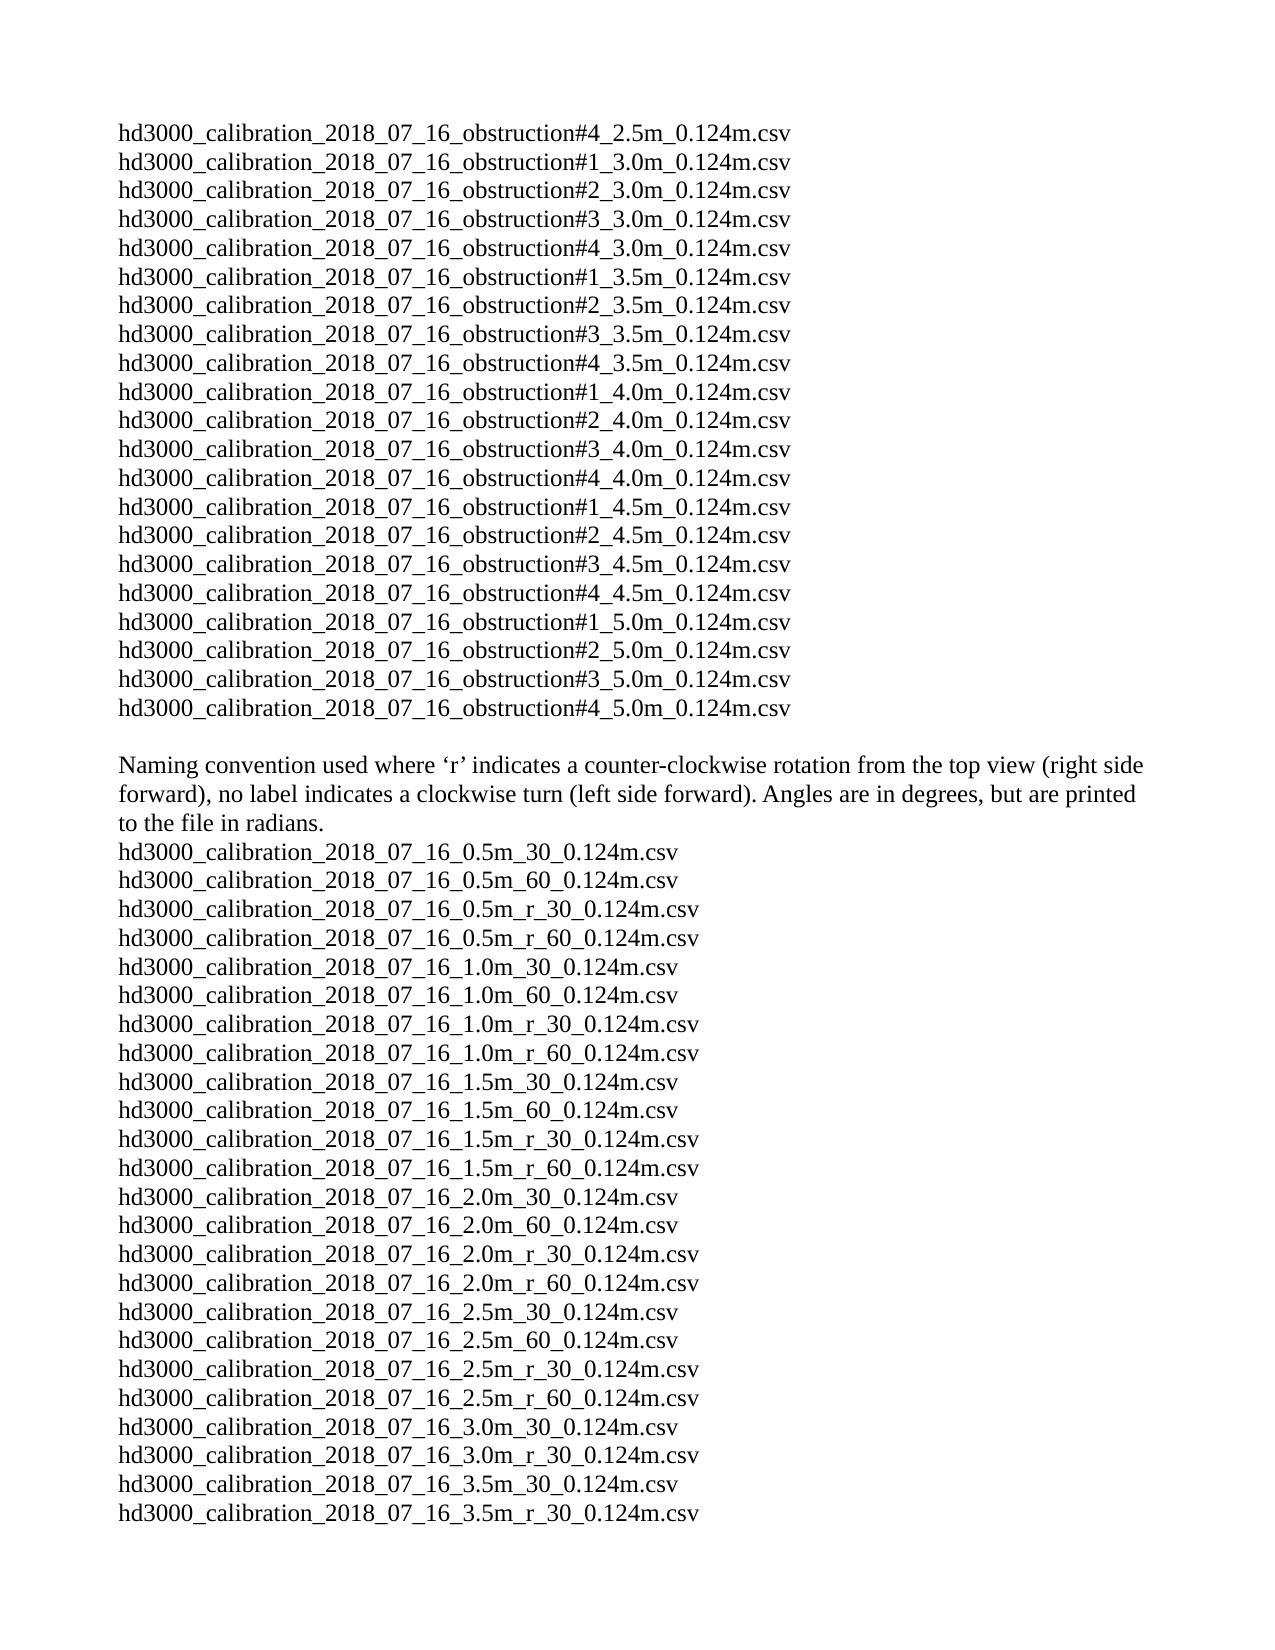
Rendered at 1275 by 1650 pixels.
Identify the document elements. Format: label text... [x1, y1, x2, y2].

text hd3000_calibration_2018_07_16_2.5m_r_30_0.124m.csv [118, 1354, 1157, 1383]
text hd3000_calibration_2018_07_16_0.5m_r_60_0.124m.csv [118, 923, 1157, 952]
text hd3000_calibration_2018_07_16_obstruction#4_2.5m_0.124m.csv [118, 118, 1157, 147]
text hd3000_calibration_2018_07_16_1.5m_r_30_0.124m.csv [118, 1124, 1157, 1153]
text hd3000_calibration_2018_07_16_3.5m_30_0.124m.csv [118, 1469, 1157, 1498]
text hd3000_calibration_2018_07_16_obstruction#4_3.5m_0.124m.csv [118, 348, 1157, 377]
text hd3000_calibration_2018_07_16_obstruction#2_3.5m_0.124m.csv [118, 291, 1157, 319]
text hd3000_calibration_2018_07_16_1.0m_r_60_0.124m.csv [118, 1038, 1157, 1067]
text hd3000_calibration_2018_07_16_obstruction#3_4.0m_0.124m.csv [118, 434, 1157, 463]
text hd3000_calibration_2018_07_16_obstruction#1_3.5m_0.124m.csv [118, 262, 1157, 291]
text hd3000_calibration_2018_07_16_1.0m_30_0.124m.csv [118, 952, 1157, 981]
text hd3000_calibration_2018_07_16_2.5m_30_0.124m.csv [118, 1297, 1157, 1326]
text hd3000_calibration_2018_07_16_2.0m_r_60_0.124m.csv [118, 1268, 1157, 1297]
text hd3000_calibration_2018_07_16_2.0m_60_0.124m.csv [118, 1211, 1157, 1239]
text hd3000_calibration_2018_07_16_3.5m_r_30_0.124m.csv [118, 1498, 1157, 1527]
text hd3000_calibration_2018_07_16_obstruction#4_4.5m_0.124m.csv [118, 578, 1157, 607]
text hd3000_calibration_2018_07_16_obstruction#4_3.0m_0.124m.csv [118, 233, 1157, 262]
text hd3000_calibration_2018_07_16_obstruction#1_4.5m_0.124m.csv [118, 492, 1157, 521]
text hd3000_calibration_2018_07_16_1.5m_30_0.124m.csv [118, 1067, 1157, 1096]
text hd3000_calibration_2018_07_16_2.0m_30_0.124m.csv [118, 1182, 1157, 1211]
text hd3000_calibration_2018_07_16_obstruction#2_5.0m_0.124m.csv [118, 636, 1157, 664]
text hd3000_calibration_2018_07_16_2.5m_r_60_0.124m.csv [118, 1383, 1157, 1412]
text hd3000_calibration_2018_07_16_obstruction#3_4.5m_0.124m.csv [118, 549, 1157, 578]
text hd3000_calibration_2018_07_16_1.5m_r_60_0.124m.csv [118, 1153, 1157, 1182]
text hd3000_calibration_2018_07_16_obstruction#2_4.5m_0.124m.csv [118, 521, 1157, 549]
text hd3000_calibration_2018_07_16_obstruction#3_3.5m_0.124m.csv [118, 319, 1157, 348]
text hd3000_calibration_2018_07_16_obstruction#4_5.0m_0.124m.csv [118, 693, 1157, 722]
text hd3000_calibration_2018_07_16_obstruction#2_3.0m_0.124m.csv [118, 176, 1157, 204]
text hd3000_calibration_2018_07_16_1.5m_60_0.124m.csv [118, 1096, 1157, 1124]
text hd3000_calibration_2018_07_16_obstruction#1_4.0m_0.124m.csv [118, 377, 1157, 406]
text hd3000_calibration_2018_07_16_2.5m_60_0.124m.csv [118, 1326, 1157, 1354]
text hd3000_calibration_2018_07_16_0.5m_30_0.124m.csv [118, 837, 1157, 866]
text hd3000_calibration_2018_07_16_obstruction#3_5.0m_0.124m.csv [118, 664, 1157, 693]
text hd3000_calibration_2018_07_16_2.0m_r_30_0.124m.csv [118, 1239, 1157, 1268]
text hd3000_calibration_2018_07_16_3.0m_30_0.124m.csv [118, 1412, 1157, 1441]
text hd3000_calibration_2018_07_16_1.0m_r_30_0.124m.csv [118, 1009, 1157, 1038]
text hd3000_calibration_2018_07_16_obstruction#3_3.0m_0.124m.csv [118, 204, 1157, 233]
text hd3000_calibration_2018_07_16_1.0m_60_0.124m.csv [118, 981, 1157, 1009]
text hd3000_calibration_2018_07_16_obstruction#2_4.0m_0.124m.csv [118, 406, 1157, 434]
text hd3000_calibration_2018_07_16_obstruction#4_4.0m_0.124m.csv [118, 463, 1157, 492]
text hd3000_calibration_2018_07_16_3.0m_r_30_0.124m.csv [118, 1441, 1157, 1469]
text hd3000_calibration_2018_07_16_obstruction#1_3.0m_0.124m.csv [118, 147, 1157, 176]
text hd3000_calibration_2018_07_16_0.5m_r_30_0.124m.csv [118, 894, 1157, 923]
text hd3000_calibration_2018_07_16_0.5m_60_0.124m.csv [118, 866, 1157, 894]
text Naming convention used where ‘r’ indicates a counter-clockwise rotation from the top view (right side forward), no label indicates a clockwise turn (left side forward). Angles are in degrees, but are printed to the file in radians. [118, 751, 1157, 837]
text hd3000_calibration_2018_07_16_obstruction#1_5.0m_0.124m.csv [118, 607, 1157, 636]
